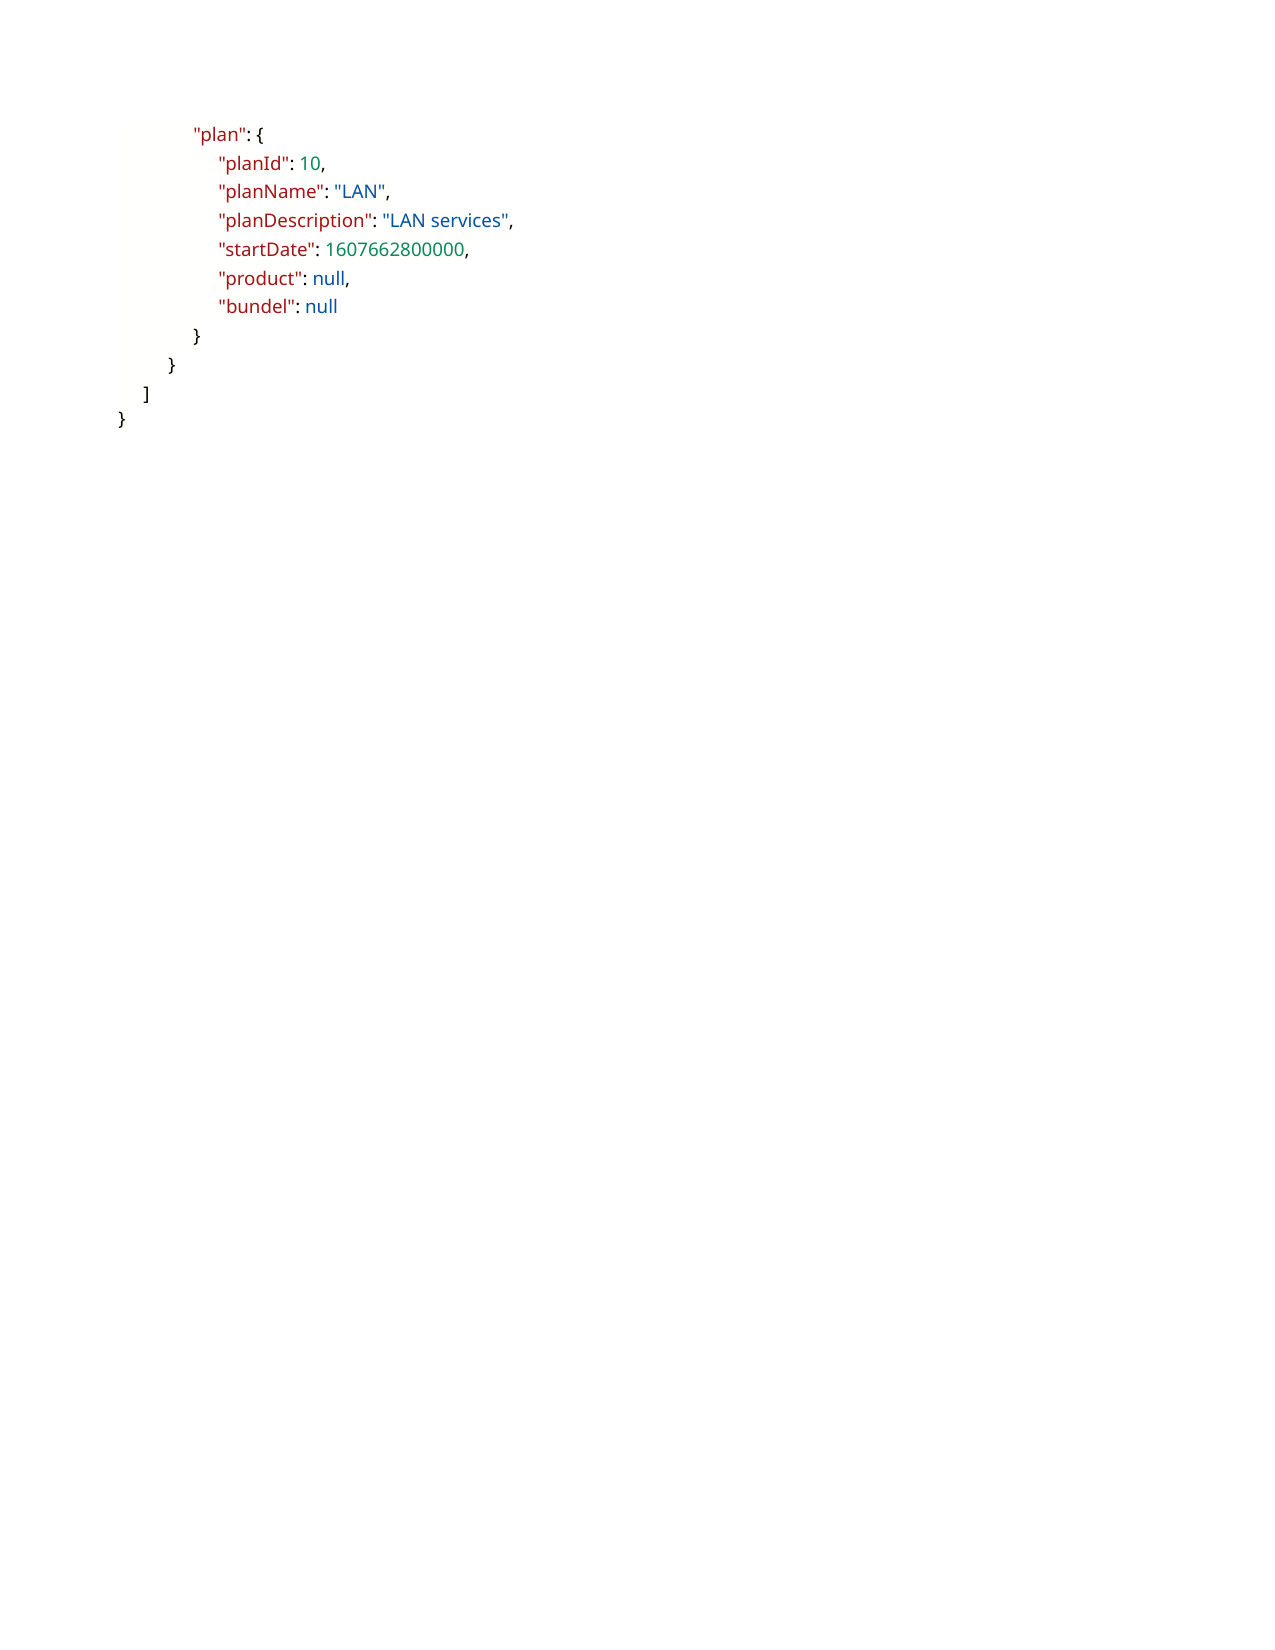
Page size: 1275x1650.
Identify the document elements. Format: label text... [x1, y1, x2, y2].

text "product": null, [118, 262, 1157, 291]
text } [118, 406, 1157, 431]
text } [118, 348, 1157, 377]
text "planDescription": "LAN services", [118, 204, 1157, 233]
text } [118, 319, 1157, 348]
text "planName": "LAN", [118, 176, 1157, 204]
text "planId": 10, [118, 147, 1157, 176]
text "bundel": null [118, 291, 1157, 319]
text "startDate": 1607662800000, [118, 233, 1157, 262]
text ] [118, 377, 1157, 406]
text "plan": { [118, 118, 1157, 147]
